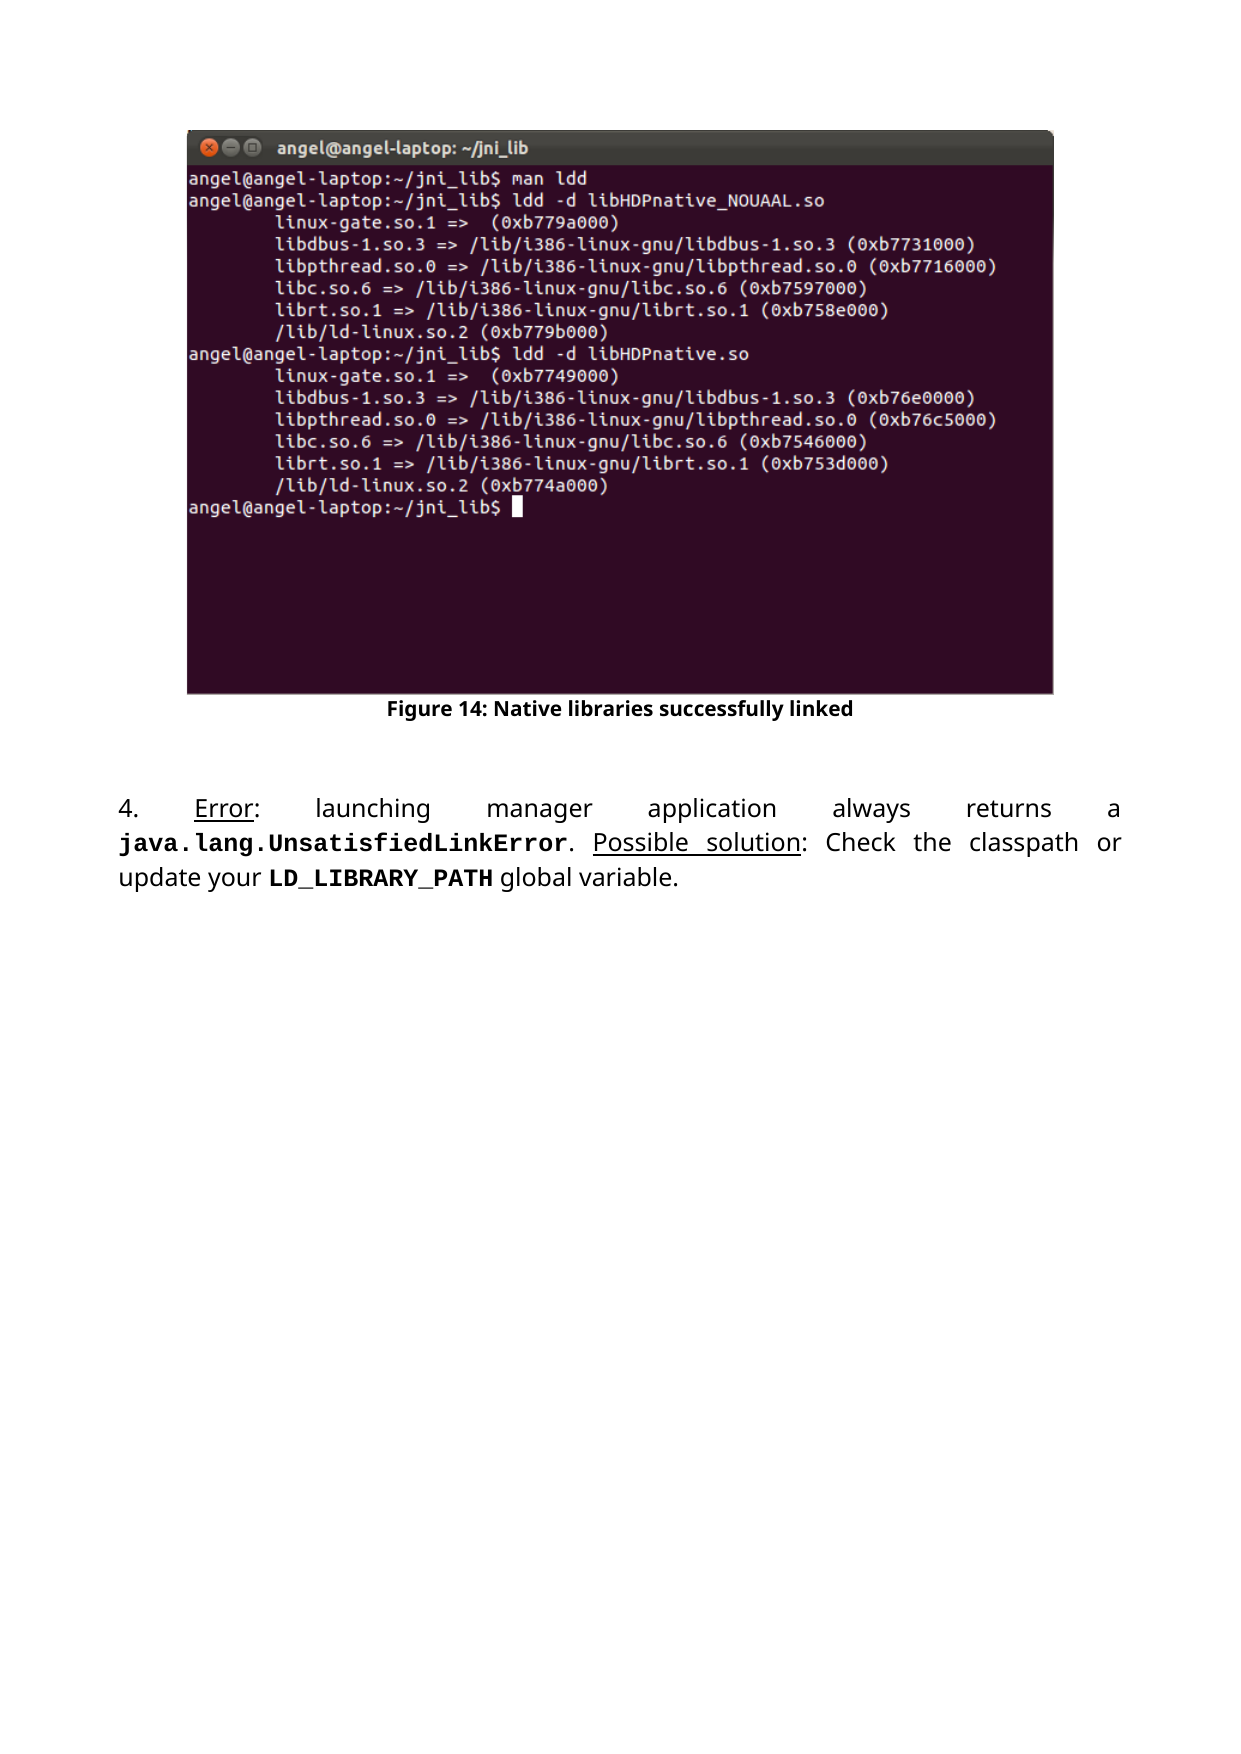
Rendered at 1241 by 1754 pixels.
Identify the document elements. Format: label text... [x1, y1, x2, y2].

subtitle 4. Error: launching manager application always returns a java.lang.UnsatisfiedLinkError. Possible solution: Check the classpath or update your LD_LIBRARY_PATH global variable. [118, 791, 1122, 894]
subtitle Figure 14: Native libraries successfully linked [187, 695, 1054, 723]
picture [186, 130, 1054, 695]
